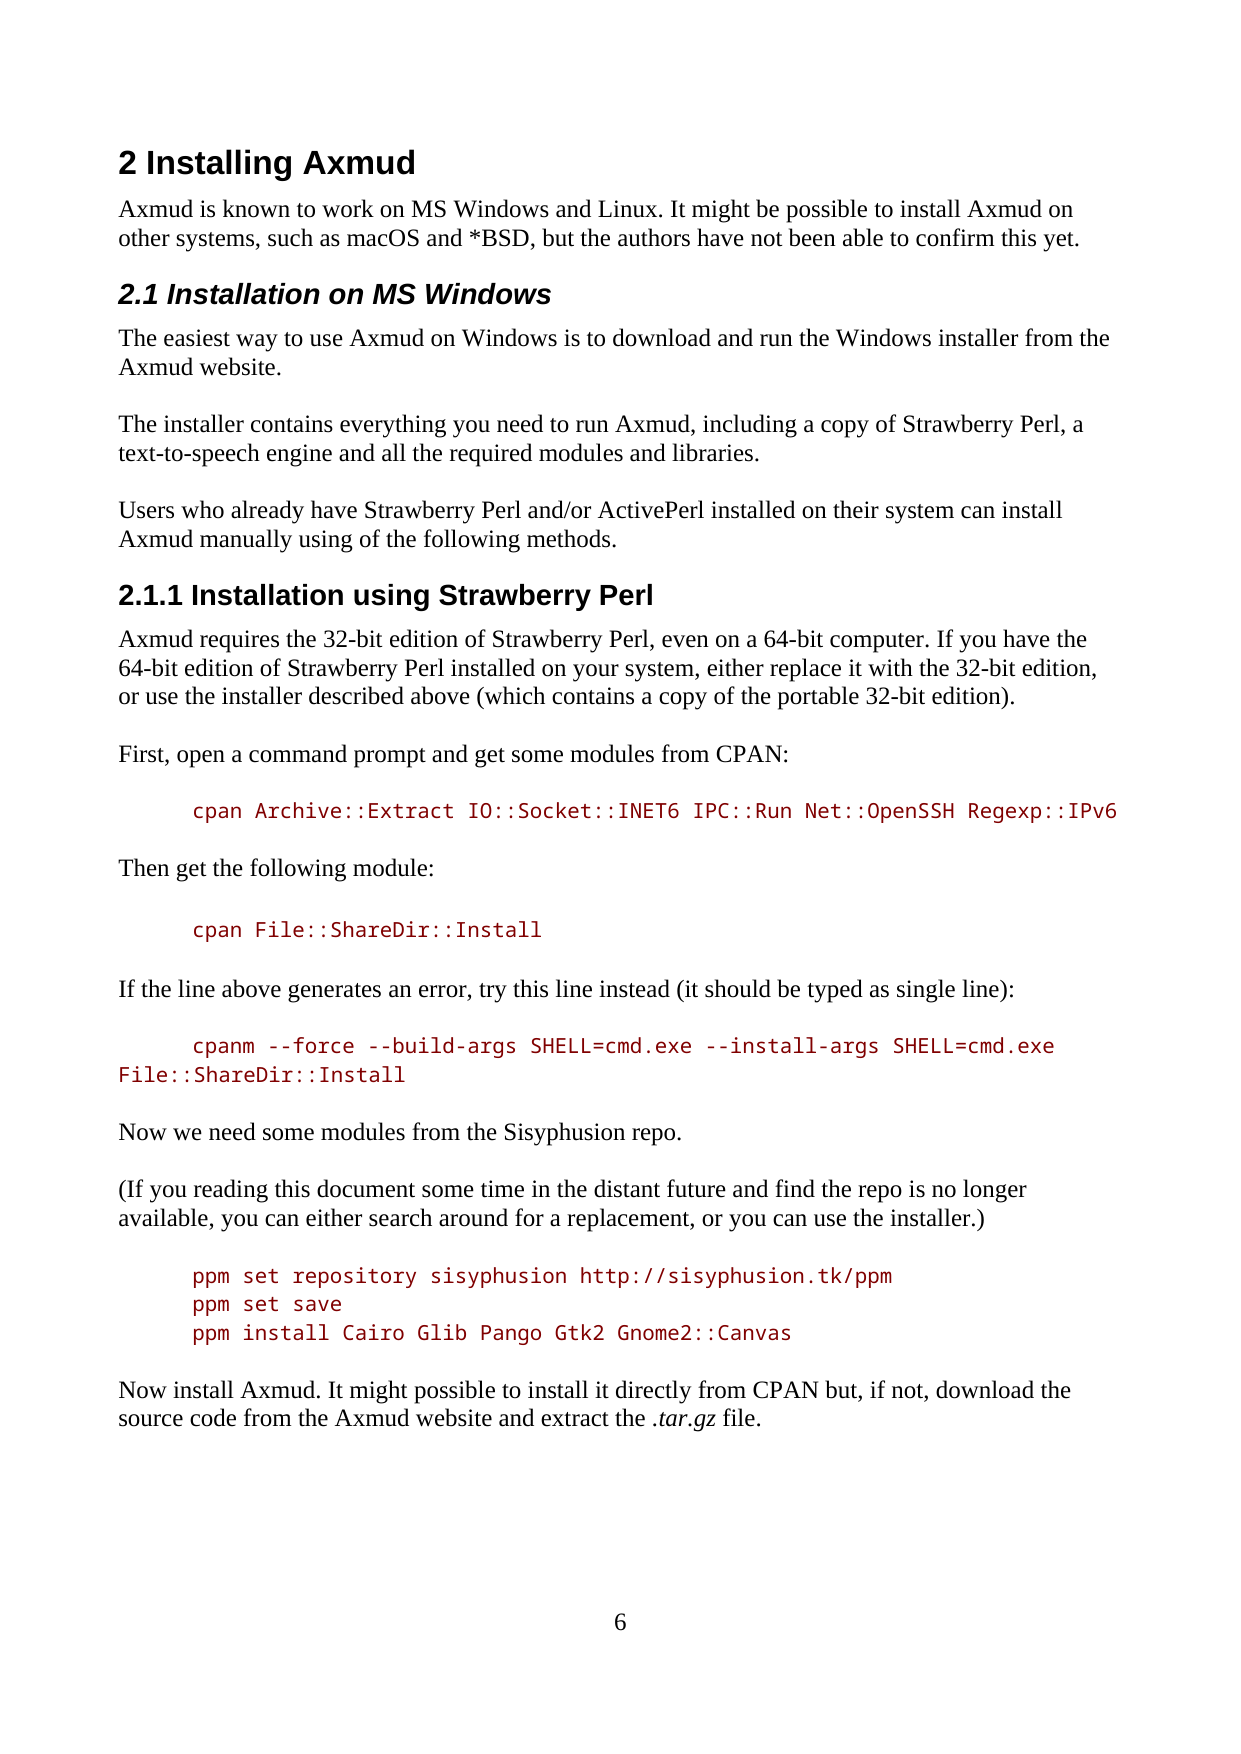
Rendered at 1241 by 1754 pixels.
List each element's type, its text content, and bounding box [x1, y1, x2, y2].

text If the line above generates an error, try this line instead (it should be typed as single line): [118, 974, 1122, 1003]
text ppm set save [118, 1289, 1122, 1318]
text cpan Archive::Extract IO::Socket::INET6 IPC::Run Net::OpenSSH Regexp::IPv6 [118, 796, 1122, 825]
text Then get the following module: [118, 853, 1122, 882]
text ppm set repository sisyphusion http://sisyphusion.tk/ppm [118, 1261, 1122, 1289]
subtitle 2.1 Installation on MS Windows [118, 277, 1122, 310]
text The easiest way to use Axmud on Windows is to download and run the Windows installer from the Axmud website. [118, 323, 1122, 380]
text Now we need some modules from the Sisyphusion repo. [118, 1117, 1122, 1146]
text Axmud is known to work on MS Windows and Linux. It might be possible to install Axmud on other systems, such as macOS and *BSD, but the authors have not been able to confirm this yet. [118, 194, 1122, 252]
text ppm install Cairo Glib Pango Gtk2 Gnome2::Canvas [118, 1318, 1122, 1346]
text Now install Axmud. It might possible to install it directly from CPAN but, if not, download the source code from the Axmud website and extract the .tar.gz file. [118, 1375, 1122, 1432]
text Users who already have Strawberry Perl and/or ActivePerl installed on their system can install Axmud manually using of the following methods. [118, 495, 1122, 553]
subtitle 2 Installing Axmud [118, 143, 1122, 182]
text First, open a command prompt and get some modules from CPAN: [118, 739, 1122, 768]
text The installer contains everything you need to run Axmud, including a copy of Strawberry Perl, a text-to-speech engine and all the required modules and libraries. [118, 409, 1122, 467]
text cpanm --force --build-args SHELL=cmd.exe --install-args SHELL=cmd.exe File::ShareDir::Install [118, 1031, 1122, 1088]
text Axmud requires the 32-bit edition of Strawberry Perl, even on a 64-bit computer. If you have the 64-bit edition of Strawberry Perl installed on your system, either replace it with the 32-bit edition, or use the installer described above (which contains a copy of the portable 32-bit edition). [118, 624, 1122, 710]
text (If you reading this document some time in the distant future and find the repo is no longer available, you can either search around for a replacement, or you can use the installer.) [118, 1174, 1122, 1232]
text cpan File::ShareDir::Install [118, 911, 1122, 945]
subtitle 2.1.1 Installation using Strawberry Perl [118, 578, 1122, 611]
